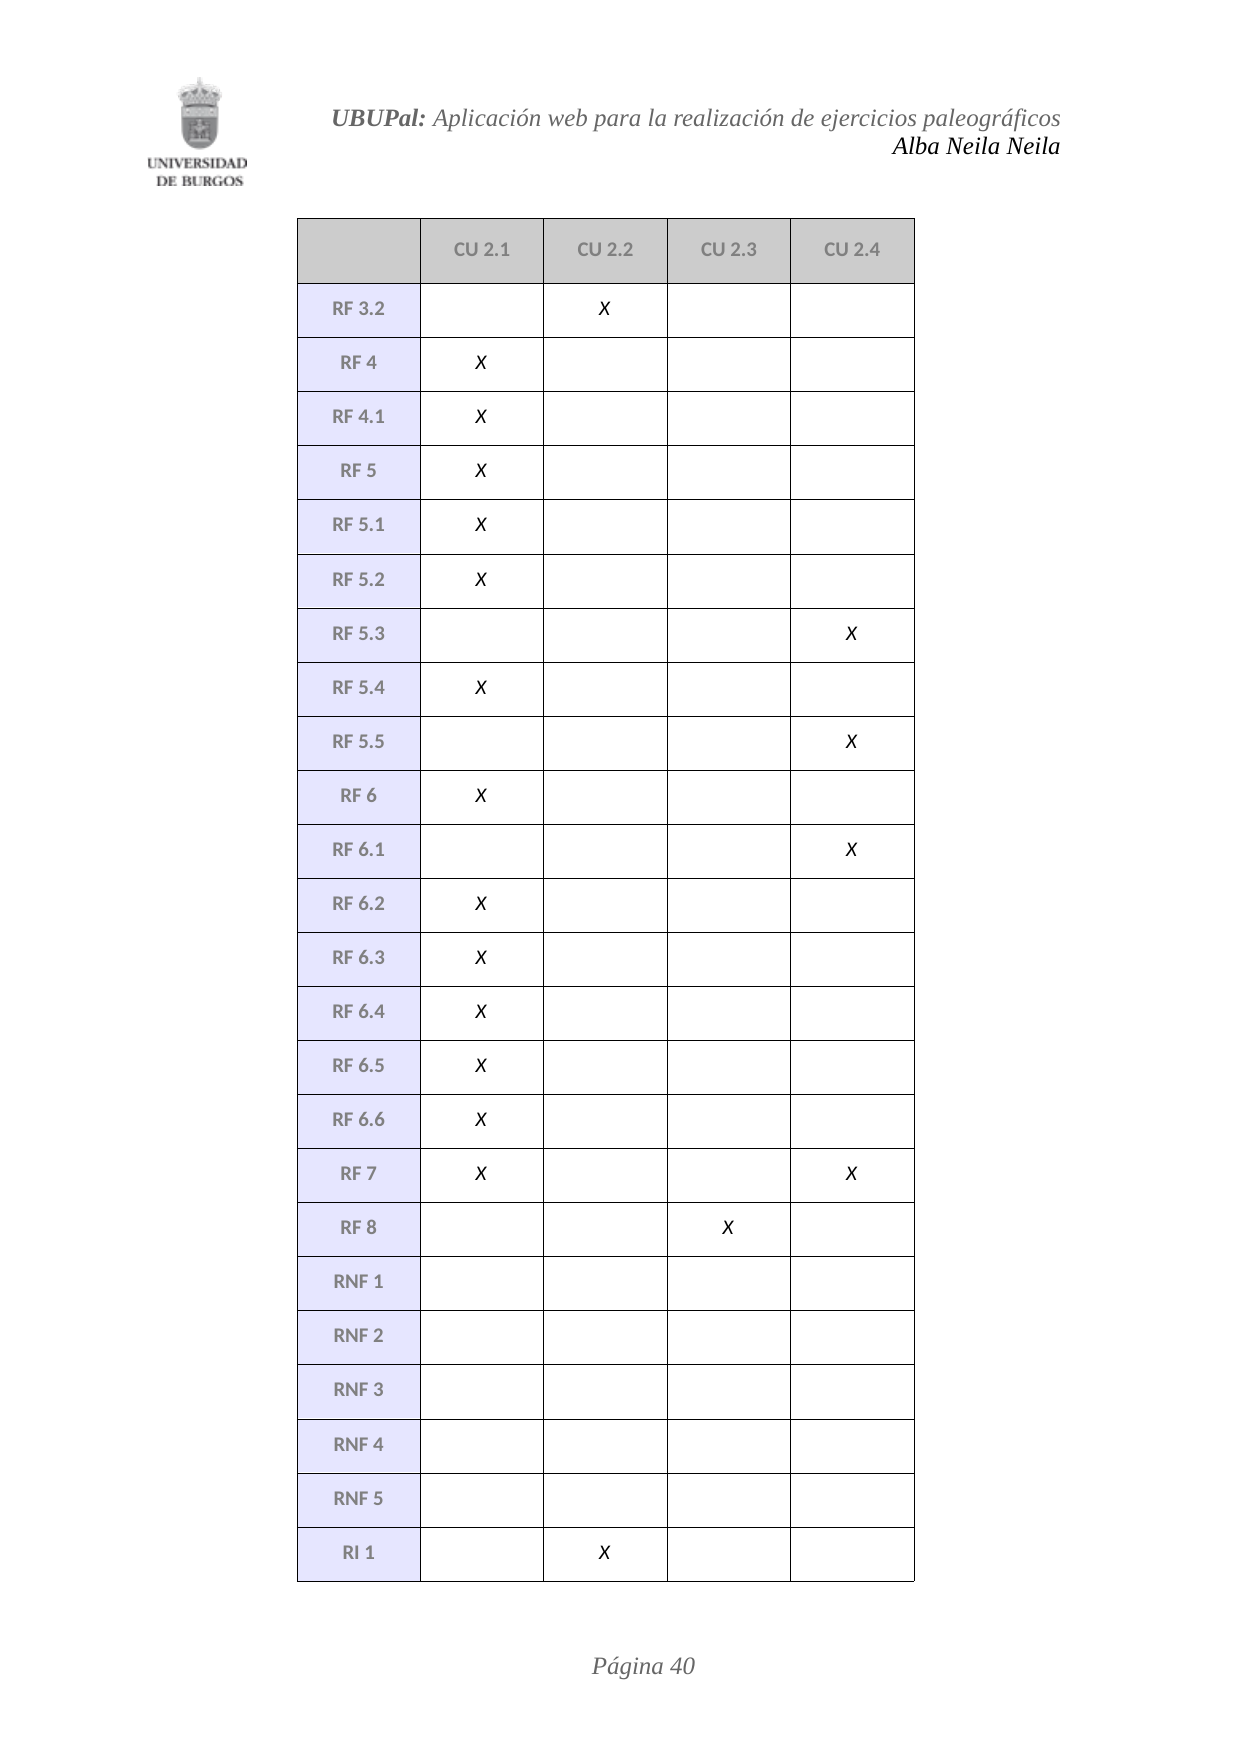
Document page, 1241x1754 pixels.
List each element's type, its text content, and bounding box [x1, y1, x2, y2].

table_cell [544, 1095, 667, 1148]
table_cell RF 5.2 [298, 555, 420, 607]
table_cell RNF 4 [298, 1420, 420, 1472]
table_cell [544, 338, 667, 391]
table_cell [668, 555, 790, 607]
table_cell RNF 2 [298, 1311, 420, 1364]
table_cell [791, 446, 914, 499]
table_cell [668, 609, 790, 662]
table_cell [791, 663, 914, 716]
table_cell RF 6.6 [298, 1095, 420, 1148]
table_cell [791, 1095, 914, 1148]
table_cell [544, 717, 667, 770]
table_cell X [421, 663, 543, 716]
table_cell RF 3.2 [298, 284, 420, 337]
table_cell [544, 1041, 667, 1094]
table_cell [791, 1365, 914, 1418]
table_cell [668, 1041, 790, 1094]
table_cell [668, 933, 790, 986]
table_cell [544, 1149, 667, 1202]
table_cell [791, 1041, 914, 1094]
table_cell X [791, 1149, 914, 1202]
table_cell [668, 284, 790, 337]
table_cell [668, 1528, 790, 1581]
table_header CU 2.2 [544, 219, 667, 283]
table_cell [668, 446, 790, 499]
table_cell RF 6.5 [298, 1041, 420, 1094]
table_cell RNF 5 [298, 1474, 420, 1527]
table_cell RF 6.2 [298, 879, 420, 932]
table_cell RF 5.5 [298, 717, 420, 770]
table_cell X [421, 1095, 543, 1148]
table_header CU 2.1 [421, 219, 543, 283]
table_cell [668, 987, 790, 1040]
table_cell [791, 1420, 914, 1472]
table_cell [791, 933, 914, 986]
table_cell [544, 1420, 667, 1472]
table_cell [668, 1474, 790, 1527]
table_cell [791, 1311, 914, 1364]
table_cell X [421, 1149, 543, 1202]
table_cell [668, 663, 790, 716]
table_cell [544, 1311, 667, 1364]
table_cell [668, 338, 790, 391]
table_cell RF 7 [298, 1149, 420, 1202]
table_cell RF 6 [298, 771, 420, 824]
table_cell [544, 446, 667, 499]
table_cell [791, 1203, 914, 1256]
table_cell [544, 1203, 667, 1256]
table_cell [544, 555, 667, 607]
table_cell [421, 825, 543, 878]
table_cell [544, 1474, 667, 1527]
table_cell [668, 1149, 790, 1202]
table_cell RF 6.1 [298, 825, 420, 878]
table_cell [421, 1474, 543, 1527]
table_cell RNF 1 [298, 1257, 420, 1310]
table_cell [668, 1257, 790, 1310]
table_cell X [421, 446, 543, 499]
table_cell [544, 771, 667, 824]
table_cell RI 1 [298, 1528, 420, 1581]
picture [147, 77, 247, 186]
table_cell RNF 3 [298, 1365, 420, 1418]
table_cell X [791, 609, 914, 662]
table_cell [791, 1528, 914, 1581]
table_cell RF 4.1 [298, 392, 420, 445]
table_header CU 2.3 [668, 219, 790, 283]
table_cell [791, 879, 914, 932]
table_cell [544, 825, 667, 878]
table_cell [544, 987, 667, 1040]
table_cell [544, 663, 667, 716]
table_header CU 2.4 [791, 219, 914, 283]
table_cell [421, 1257, 543, 1310]
table_cell X [791, 717, 914, 770]
table_cell X [791, 825, 914, 878]
table_cell X [668, 1203, 790, 1256]
table_cell X [421, 555, 543, 607]
table_cell [544, 879, 667, 932]
table_cell [544, 609, 667, 662]
table_cell RF 6.3 [298, 933, 420, 986]
table_cell [668, 717, 790, 770]
table_cell X [421, 987, 543, 1040]
table_cell [544, 933, 667, 986]
table_cell [791, 338, 914, 391]
table_cell [544, 1365, 667, 1418]
table_cell RF 5.3 [298, 609, 420, 662]
table_cell [668, 1420, 790, 1472]
table_cell [668, 1095, 790, 1148]
table_cell [668, 771, 790, 824]
table_cell X [544, 1528, 667, 1581]
table_cell RF 5.1 [298, 500, 420, 553]
table_cell [791, 392, 914, 445]
table_header [298, 219, 420, 283]
table_cell [791, 1474, 914, 1527]
table_cell [668, 1365, 790, 1418]
table_cell RF 5 [298, 446, 420, 499]
table_cell X [421, 879, 543, 932]
table_cell X [421, 500, 543, 553]
table_cell RF 6.4 [298, 987, 420, 1040]
table_cell [791, 555, 914, 607]
table_cell [421, 1365, 543, 1418]
table_cell [421, 1203, 543, 1256]
table_cell [791, 284, 914, 337]
table_cell [668, 392, 790, 445]
table_cell X [421, 1041, 543, 1094]
table_cell [791, 987, 914, 1040]
table_cell RF 5.4 [298, 663, 420, 716]
table_cell [668, 879, 790, 932]
table_cell [421, 717, 543, 770]
table_cell X [421, 771, 543, 824]
table_cell X [544, 284, 667, 337]
table_cell [544, 392, 667, 445]
table_cell [791, 500, 914, 553]
table_cell [668, 1311, 790, 1364]
table_cell [421, 1311, 543, 1364]
table_cell [668, 825, 790, 878]
table_cell [544, 500, 667, 553]
table_cell X [421, 933, 543, 986]
table_cell [668, 500, 790, 553]
table_cell [791, 1257, 914, 1310]
table_cell X [421, 392, 543, 445]
table_cell [421, 609, 543, 662]
table_cell [421, 1420, 543, 1472]
table_cell X [421, 338, 543, 391]
table_cell [791, 771, 914, 824]
table_cell [544, 1257, 667, 1310]
table_cell [421, 284, 543, 337]
table_cell [421, 1528, 543, 1581]
table_cell RF 4 [298, 338, 420, 391]
table_cell RF 8 [298, 1203, 420, 1256]
